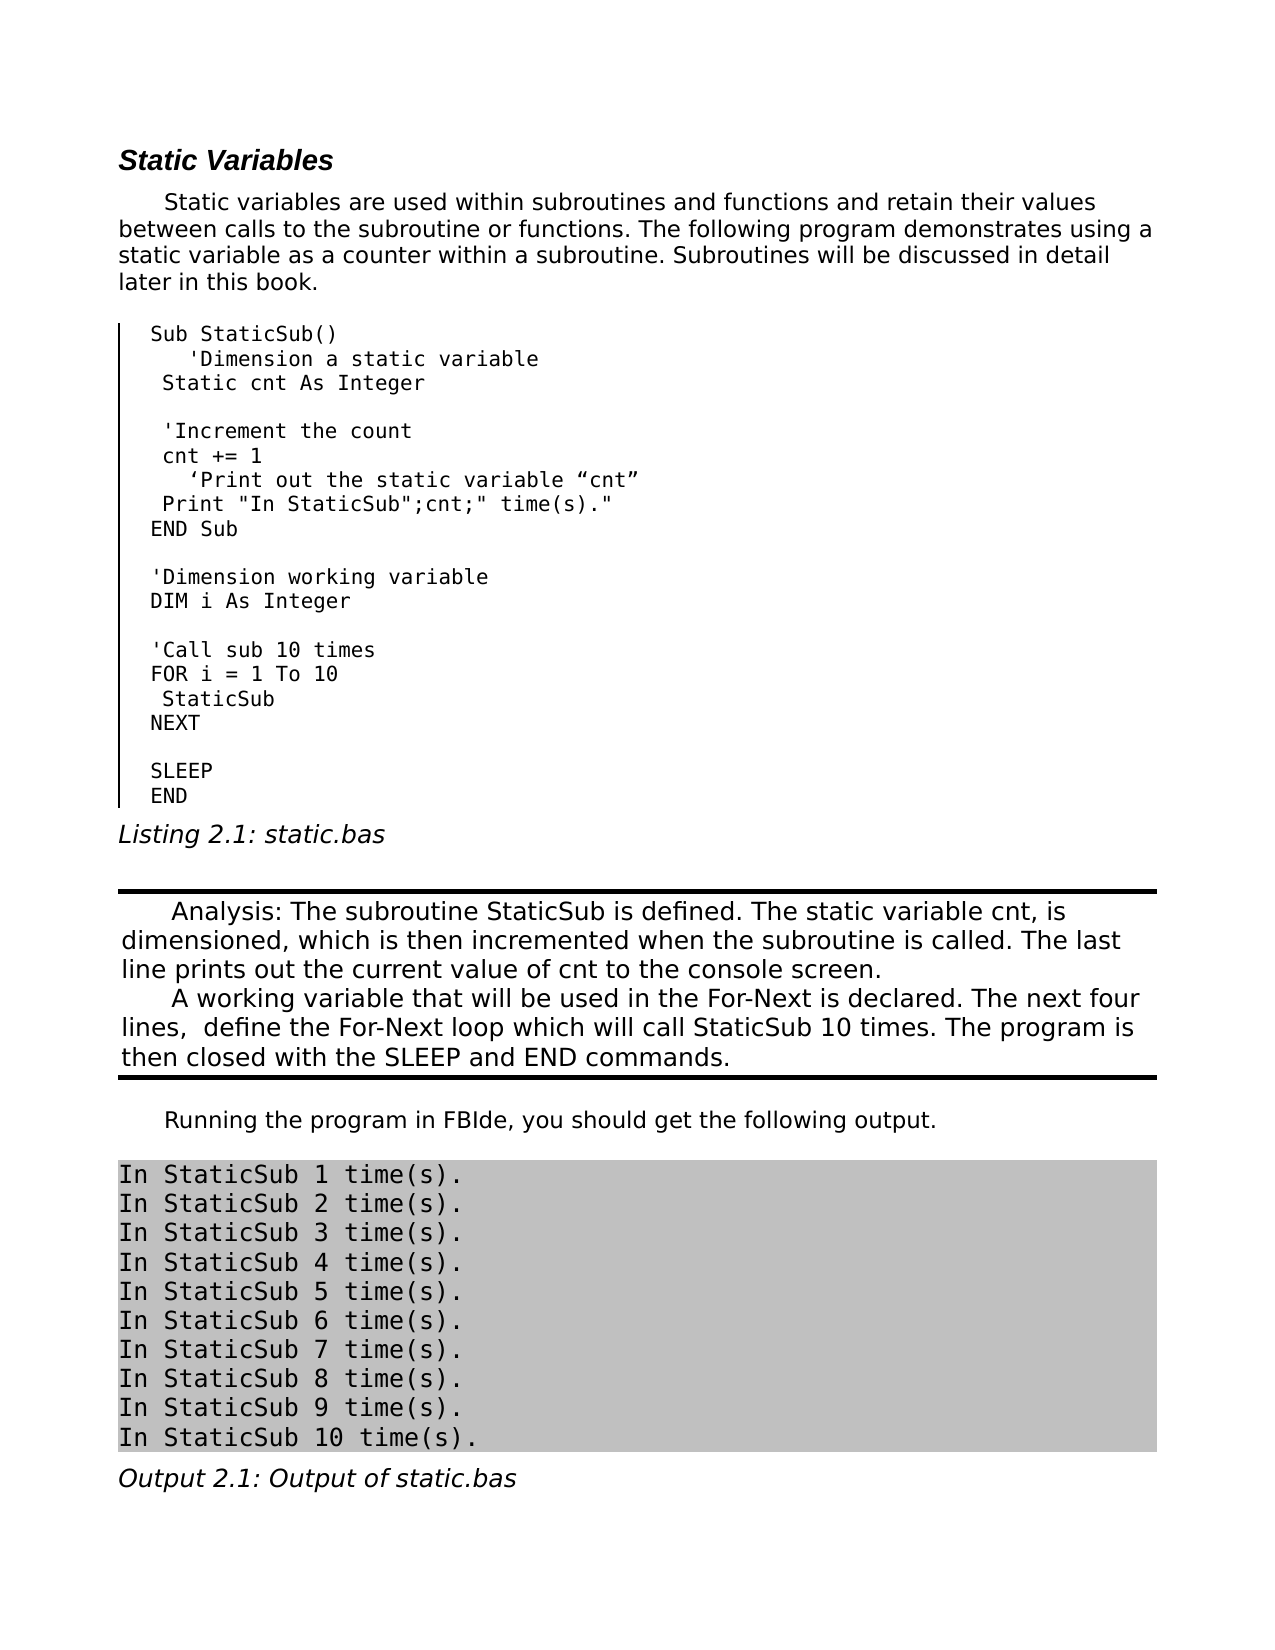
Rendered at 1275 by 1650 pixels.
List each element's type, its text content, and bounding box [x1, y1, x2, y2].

text In StaticSub 6 time(s). [118, 1306, 1157, 1335]
text Output 2.1: Output of static.bas [118, 1464, 1157, 1493]
text Analysis: The subroutine StaticSub is defined. The static variable cnt, is dimensioned, which is then incremented when the subroutine is called. The last line prints out the current value of cnt to the console screen. [118, 894, 1157, 976]
text A working variable that will be used in the For-Next is declared. The next four lines, define the For-Next loop which will call StaticSub 10 times. The program is then closed with the SLEEP and END commands. [118, 976, 1157, 1075]
text Listing 2.1: static.bas [118, 820, 1157, 849]
text In StaticSub 9 time(s). [118, 1393, 1157, 1423]
subtitle Static Variables [118, 143, 1157, 177]
text In StaticSub 10 time(s). [118, 1423, 1157, 1452]
text In StaticSub 5 time(s). [118, 1277, 1157, 1306]
text In StaticSub 1 time(s). [118, 1160, 1157, 1189]
text In StaticSub 2 time(s). [118, 1189, 1157, 1218]
table_header Sub StaticSub() 'Dimension a static variable Static cnt As Integer 'Increment the count cnt += 1 ‘Print out the static variable “cnt” Print "In StaticSub";cnt;" time(s)." END Sub 'Dimension working variable DIM i As Integer 'Call sub 10 times FOR i = 1 To 10 StaticSub NEXT SLEEP END [120, 323, 821, 808]
text In StaticSub 4 time(s). [118, 1248, 1157, 1277]
text Static variables are used within subroutines and functions and retain their values between calls to the subroutine or functions. The following program demonstrates using a static variable as a counter within a subroutine. Subroutines will be discussed in detail later in this book. [118, 189, 1157, 296]
text In StaticSub 8 time(s). [118, 1364, 1157, 1393]
text Running the program in FBIde, you should get the following output. [118, 1107, 1157, 1133]
text In StaticSub 3 time(s). [118, 1218, 1157, 1248]
text In StaticSub 7 time(s). [118, 1335, 1157, 1364]
